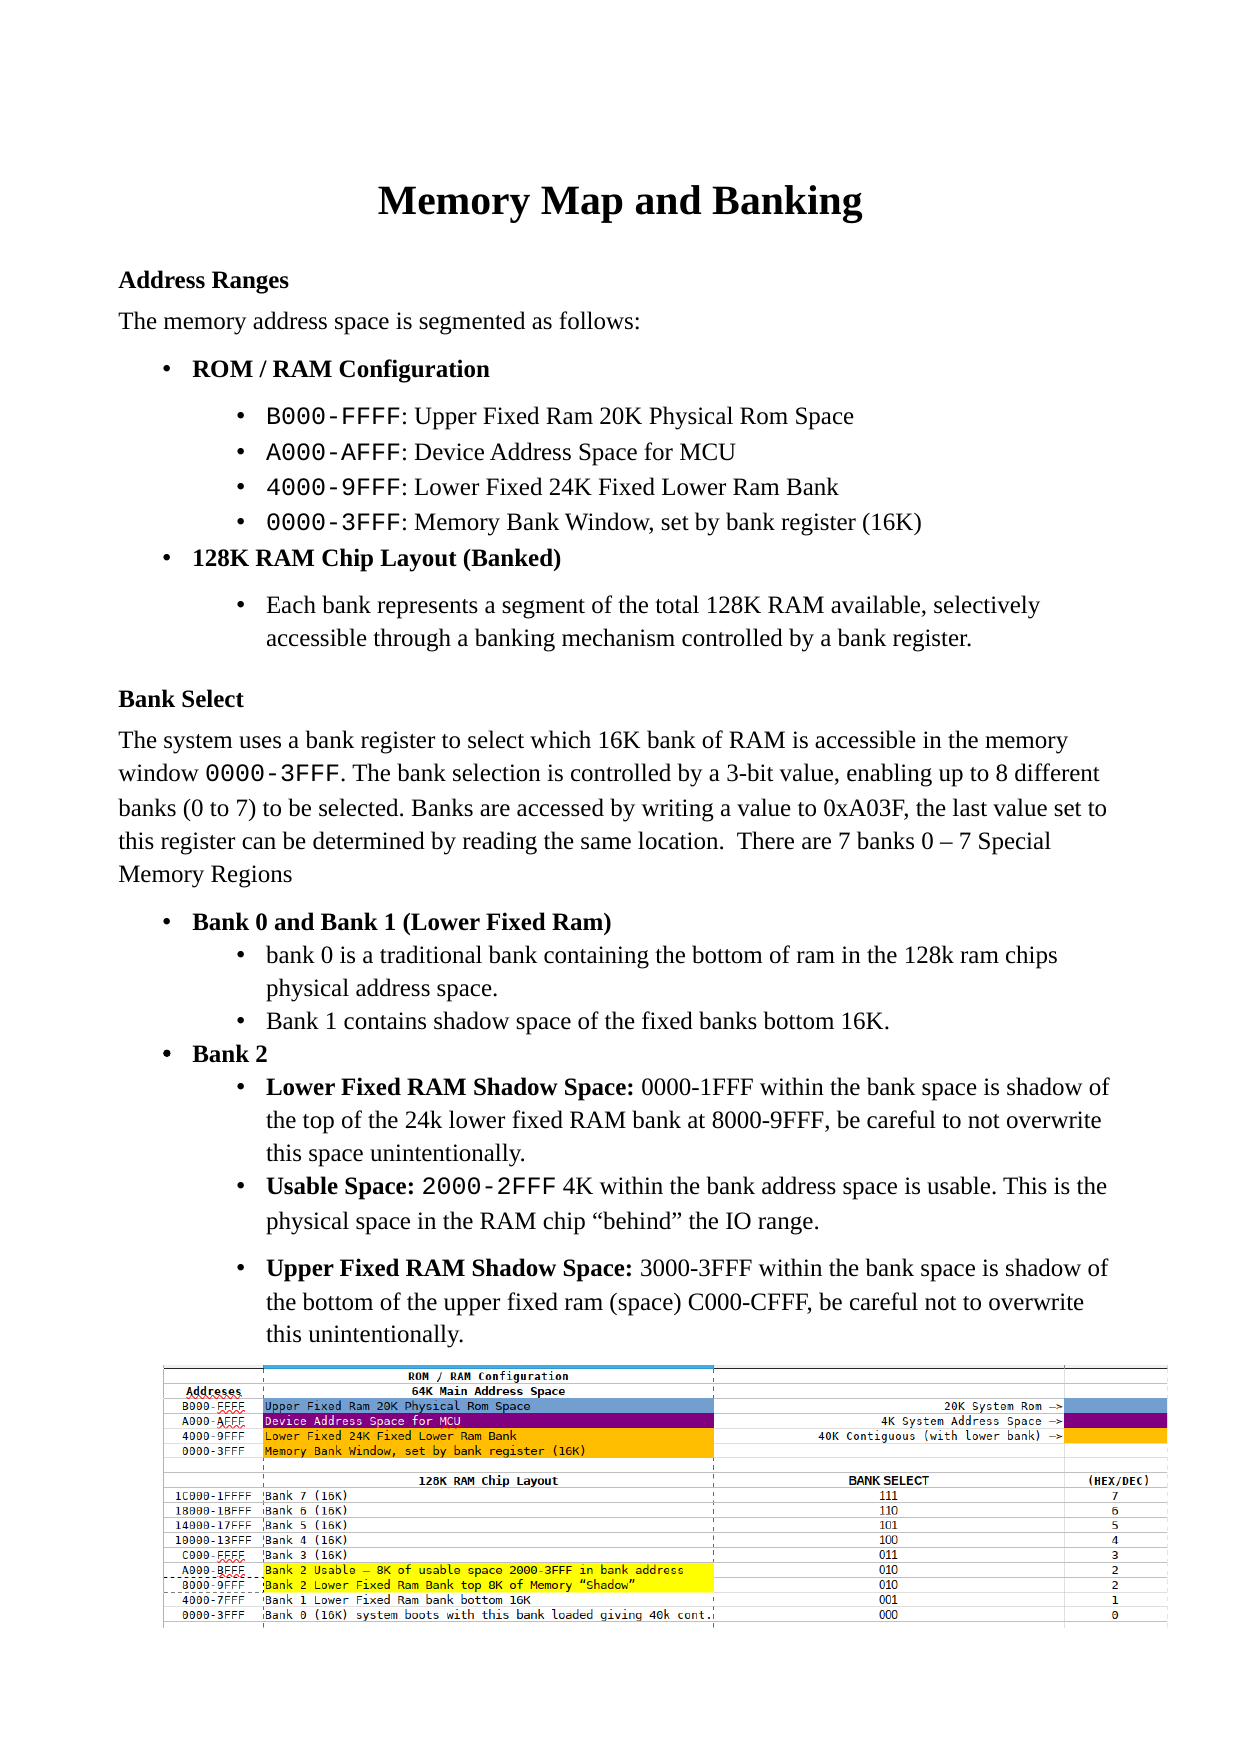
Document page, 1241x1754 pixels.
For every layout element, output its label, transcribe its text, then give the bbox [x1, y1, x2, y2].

list 4000-9FFF: Lower Fixed 24K Fixed Lower Ram Bank [236, 472, 1122, 503]
text The memory address space is segmented as follows: [118, 306, 1122, 335]
list Usable Space: 2000-2FFF 4K within the bank address space is usable. This is the physical space in the RAM chip “behind” the IO range. [236, 1171, 1122, 1235]
subtitle Bank Select [118, 684, 1122, 712]
picture [163, 1365, 1168, 1628]
list bank 0 is a traditional bank containing the bottom of ram in the 128k ram chips physical address space. [236, 940, 1122, 1001]
list Lower Fixed RAM Shadow Space: 0000-1FFF within the bank space is shadow of the top of the 24k lower fixed RAM bank at 8000-9FFF, be careful to not overwrite this space unintentionally. [236, 1072, 1122, 1167]
list Upper Fixed RAM Shadow Space: 3000-3FFF within the bank space is shadow of the bottom of the upper fixed ram (space) C000-CFFF, be careful not to overwrite this unintentionally. [236, 1253, 1122, 1348]
list Bank 0 and Bank 1 (Lower Fixed Ram) [162, 907, 1122, 935]
list 0000-3FFF: Memory Bank Window, set by bank register (16K) [236, 507, 1122, 538]
list Bank 2 [162, 1039, 1122, 1067]
list Each bank represents a segment of the total 128K RAM available, selectively accessible through a banking mechanism controlled by a bank register. [236, 591, 1122, 652]
list ROM / RAM Configuration [162, 354, 1122, 382]
list 128K RAM Chip Layout (Banked) [162, 543, 1122, 572]
subtitle Address Ranges [118, 265, 1122, 293]
text The system uses a bank register to select which 16K bank of RAM is accessible in the memory window 0000-3FFF. The bank selection is controlled by a 3-bit value, enabling up to 8 different banks (0 to 7) to be selected. Banks are accessed by writing a value to 0xA03F, the last value set to this register can be determined by reading the same location. There are 7 banks 0 – 7 Special Memory Regions [118, 725, 1122, 888]
text Memory Map and Banking [118, 176, 1122, 223]
list Bank 1 contains shadow space of the fixed banks bottom 16K. [236, 1006, 1122, 1034]
list A000-AFFF: Device Address Space for MCU [236, 437, 1122, 467]
list B000-FFFF: Upper Fixed Ram 20K Physical Rom Space [236, 401, 1122, 432]
